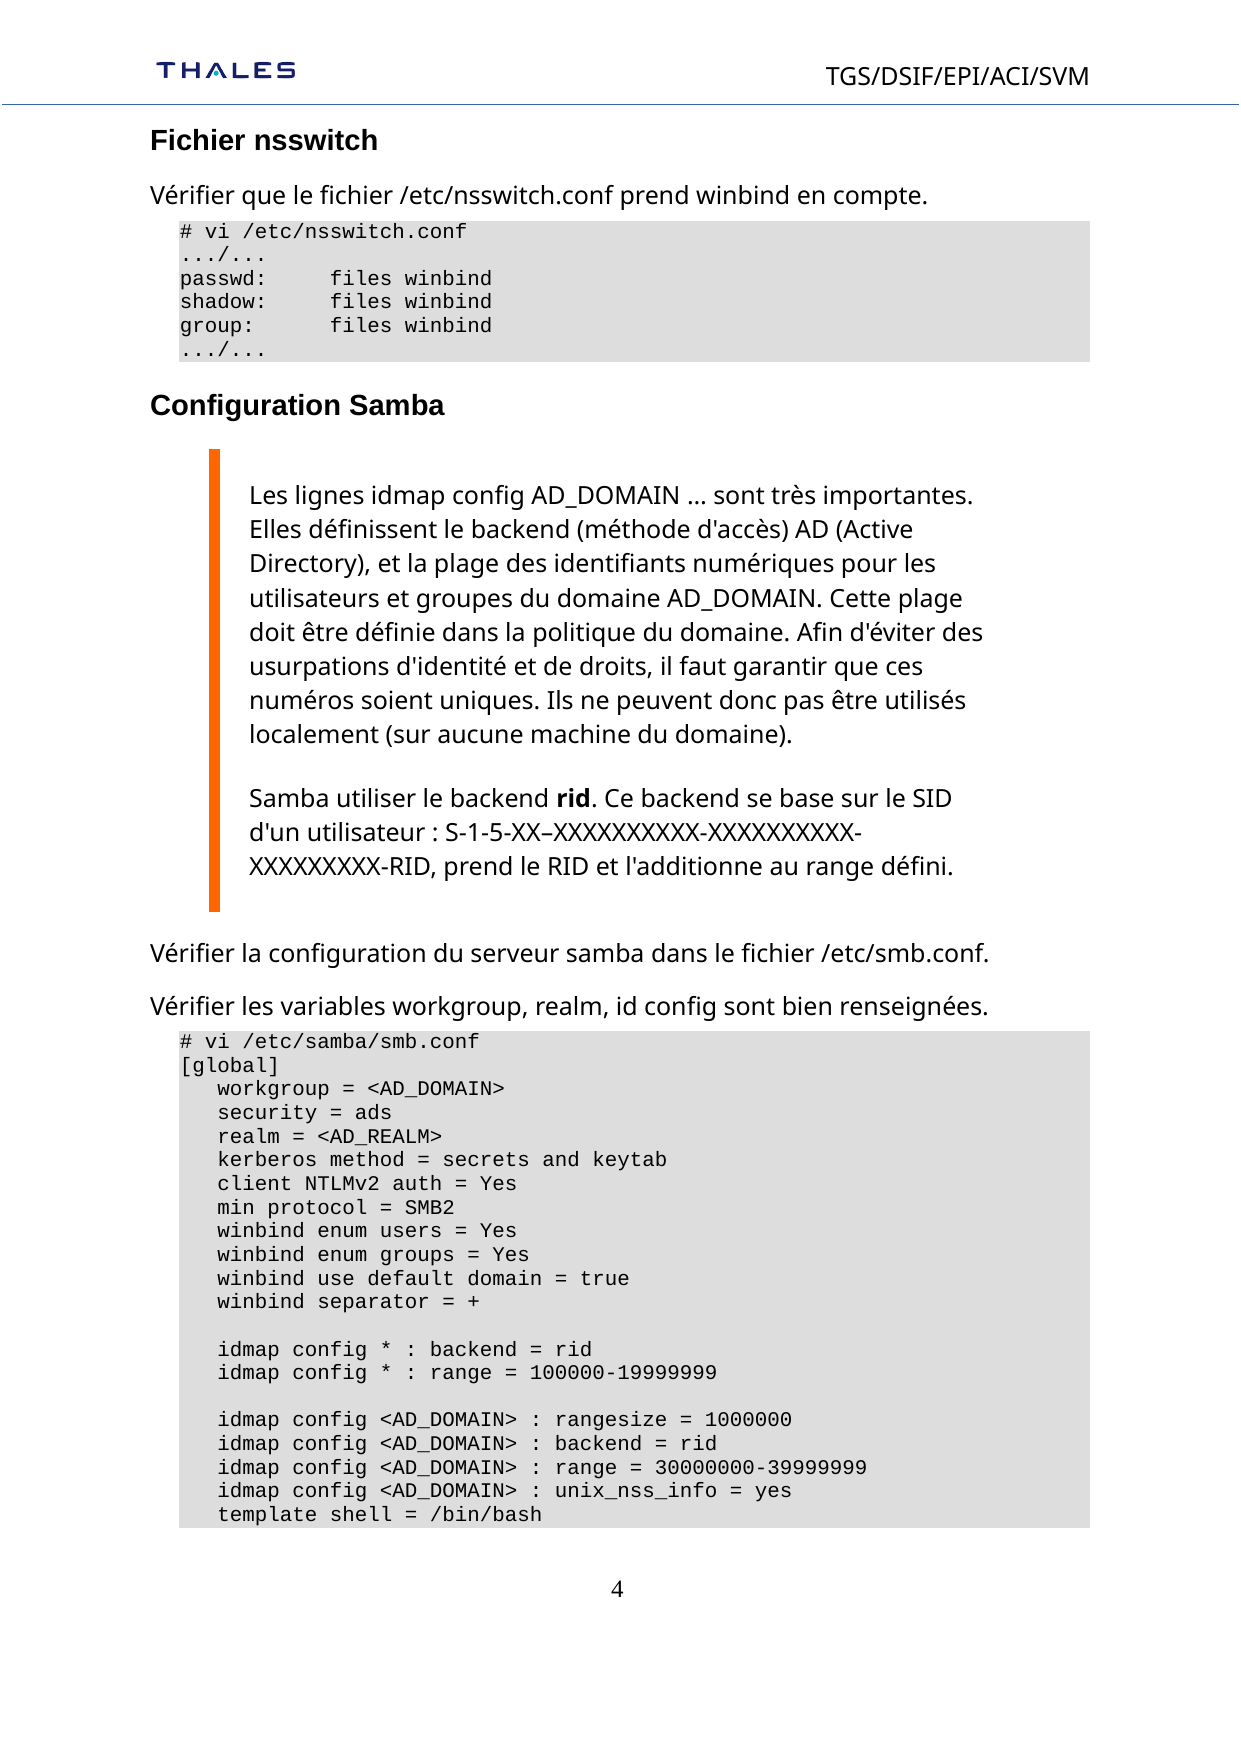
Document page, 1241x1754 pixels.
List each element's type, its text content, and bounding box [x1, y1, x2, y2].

text Vérifier que le fichier /etc/nsswitch.conf prend winbind en compte. [150, 178, 1090, 212]
text winbind separator = + [179, 1291, 1090, 1315]
text winbind enum groups = Yes [179, 1244, 1090, 1268]
text Vérifier les variables workgroup, realm, id config sont bien renseignées. [150, 988, 1090, 1022]
text passwd: files winbind [179, 268, 1090, 292]
subtitle Configuration Samba [150, 387, 1090, 421]
text idmap config <AD_DOMAIN> : backend = rid [179, 1433, 1090, 1457]
text winbind enum users = Yes [179, 1220, 1090, 1244]
text winbind use default domain = true [179, 1268, 1090, 1291]
text Les lignes idmap config AD_DOMAIN … sont très importantes. Elles définissent le backend (méthode d'accès) AD (Active Directory), et la plage des identifiants numériques pour les utilisateurs et groupes du domaine AD_DOMAIN. Cette plage doit être définie dans la politique du domaine. Afin d'éviter des usurpations d'identité et de droits, il faut garantir que ces numéros soient uniques. Ils ne peuvent donc pas être utilisés localement (sur aucune machine du domaine). [209, 448, 1031, 751]
picture [150, 46, 300, 89]
text idmap config * : backend = rid [179, 1338, 1090, 1362]
text # vi /etc/samba/smb.conf [179, 1031, 1090, 1055]
text idmap config <AD_DOMAIN> : range = 30000000-39999999 [179, 1457, 1090, 1480]
text security = ads [179, 1102, 1090, 1126]
subtitle Fichier nsswitch [150, 123, 1090, 156]
text idmap config <AD_DOMAIN> : rangesize = 1000000 [179, 1409, 1090, 1433]
text template shell = /bin/bash [179, 1504, 1090, 1528]
text client NTLMv2 auth = Yes [179, 1173, 1090, 1197]
text Samba utiliser le backend rid. Ce backend se base sur le SID d'un utilisateur : S-1-5-XX–XXXXXXXXXX-XXXXXXXXXX-XXXXXXXXX-RID, prend le RID et l'additionne au range défini. [220, 751, 1031, 912]
text group: files winbind [179, 315, 1090, 339]
text realm = <AD_REALM> [179, 1126, 1090, 1149]
text .../... [179, 244, 1090, 268]
text workgroup = <AD_DOMAIN> [179, 1078, 1090, 1102]
text Vérifier la configuration du serveur samba dans le fichier /etc/smb.conf. [150, 936, 1090, 970]
text [global] [179, 1055, 1090, 1078]
text min protocol = SMB2 [179, 1197, 1090, 1220]
text idmap config <AD_DOMAIN> : unix_nss_info = yes [179, 1480, 1090, 1504]
text kerberos method = secrets and keytab [179, 1149, 1090, 1173]
text idmap config * : range = 100000-19999999 [179, 1362, 1090, 1386]
text .../... [179, 339, 1090, 362]
text # vi /etc/nsswitch.conf [179, 221, 1090, 244]
text shadow: files winbind [179, 292, 1090, 315]
